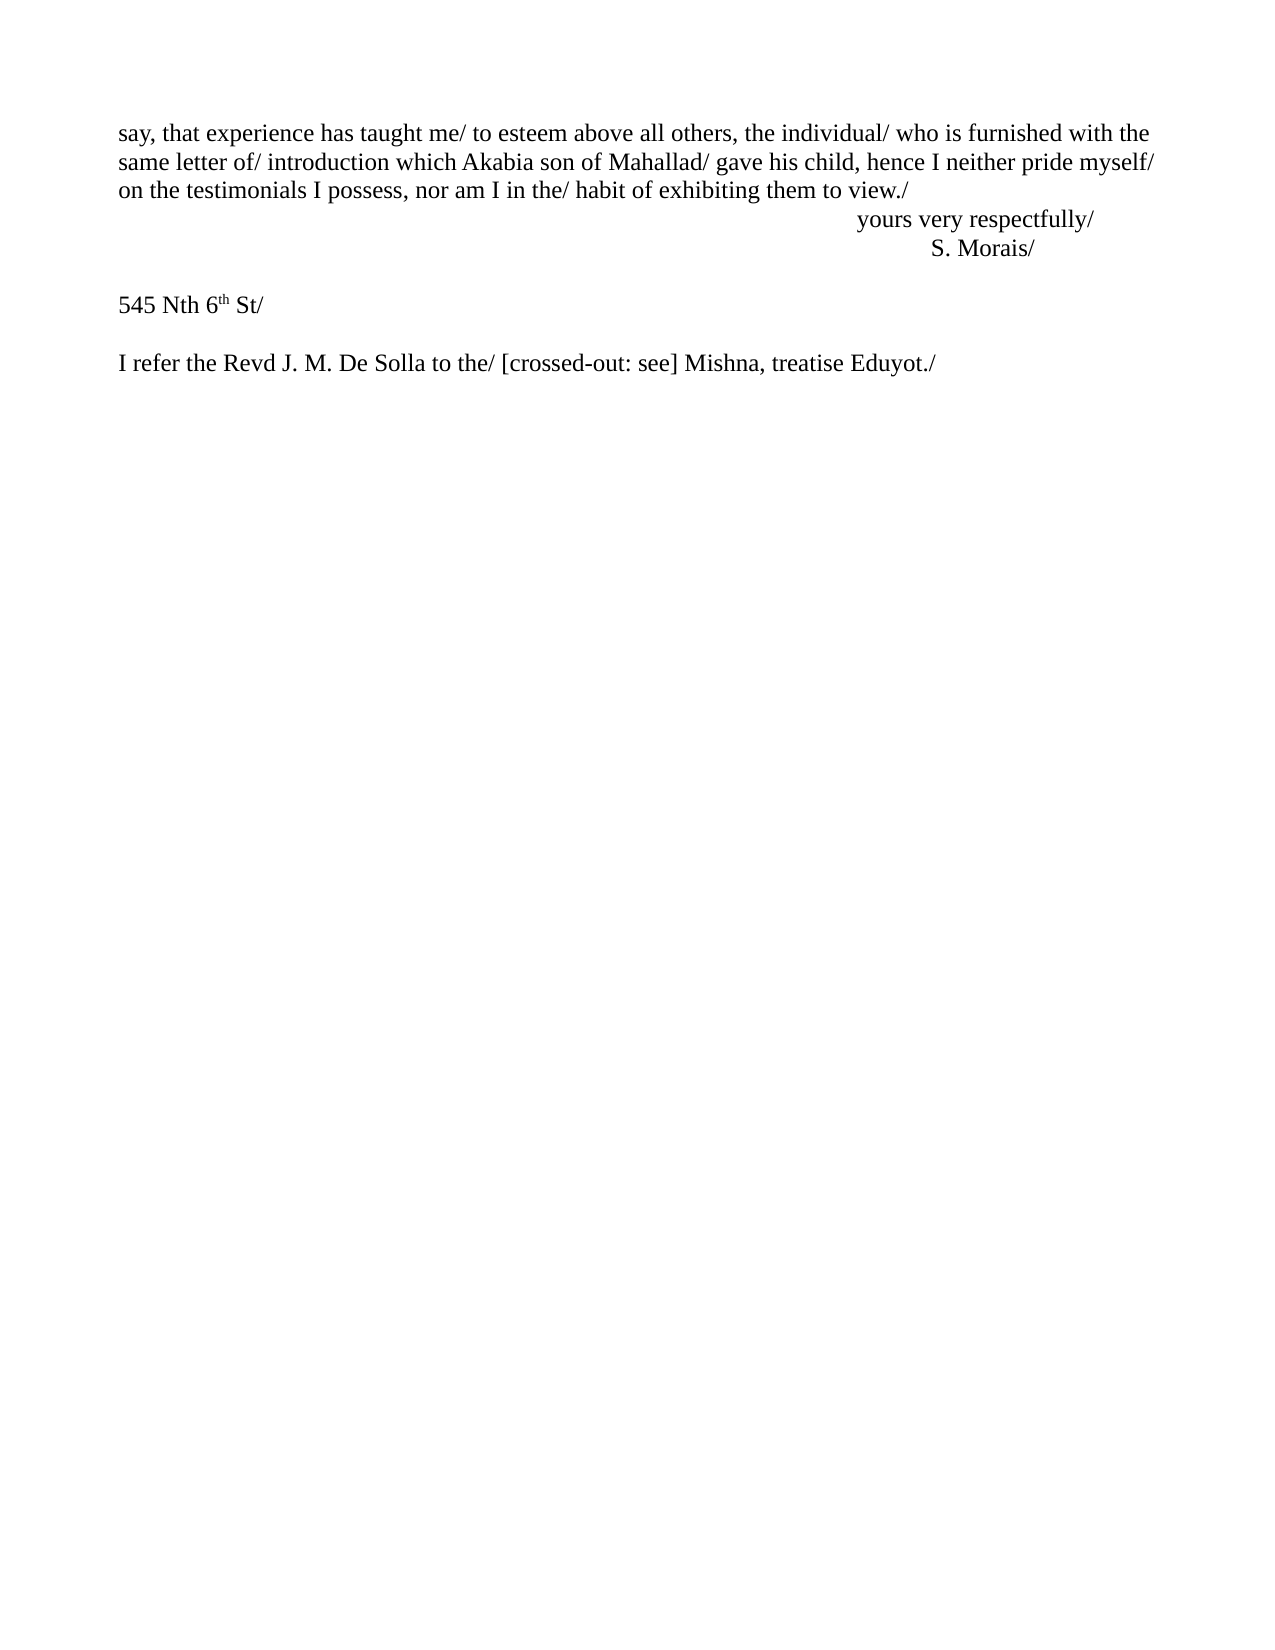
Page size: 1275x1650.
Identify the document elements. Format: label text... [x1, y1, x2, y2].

text say, that experience has taught me/ to esteem above all others, the individual/ who is furnished with the same letter of/ introduction which Akabia son of Mahallad/ gave his child, hence I neither pride myself/ on the testimonials I possess, nor am I in the/ habit of exhibiting them to view./ [118, 118, 1157, 204]
text S. Morais/ [118, 233, 1157, 262]
text yours very respectfully/ [118, 204, 1157, 233]
text 545 Nth 6th St/ [118, 291, 1157, 319]
text I refer the Revd J. M. De Solla to the/ [crossed-out: see] Mishna, treatise Eduyot./ [118, 348, 1157, 377]
